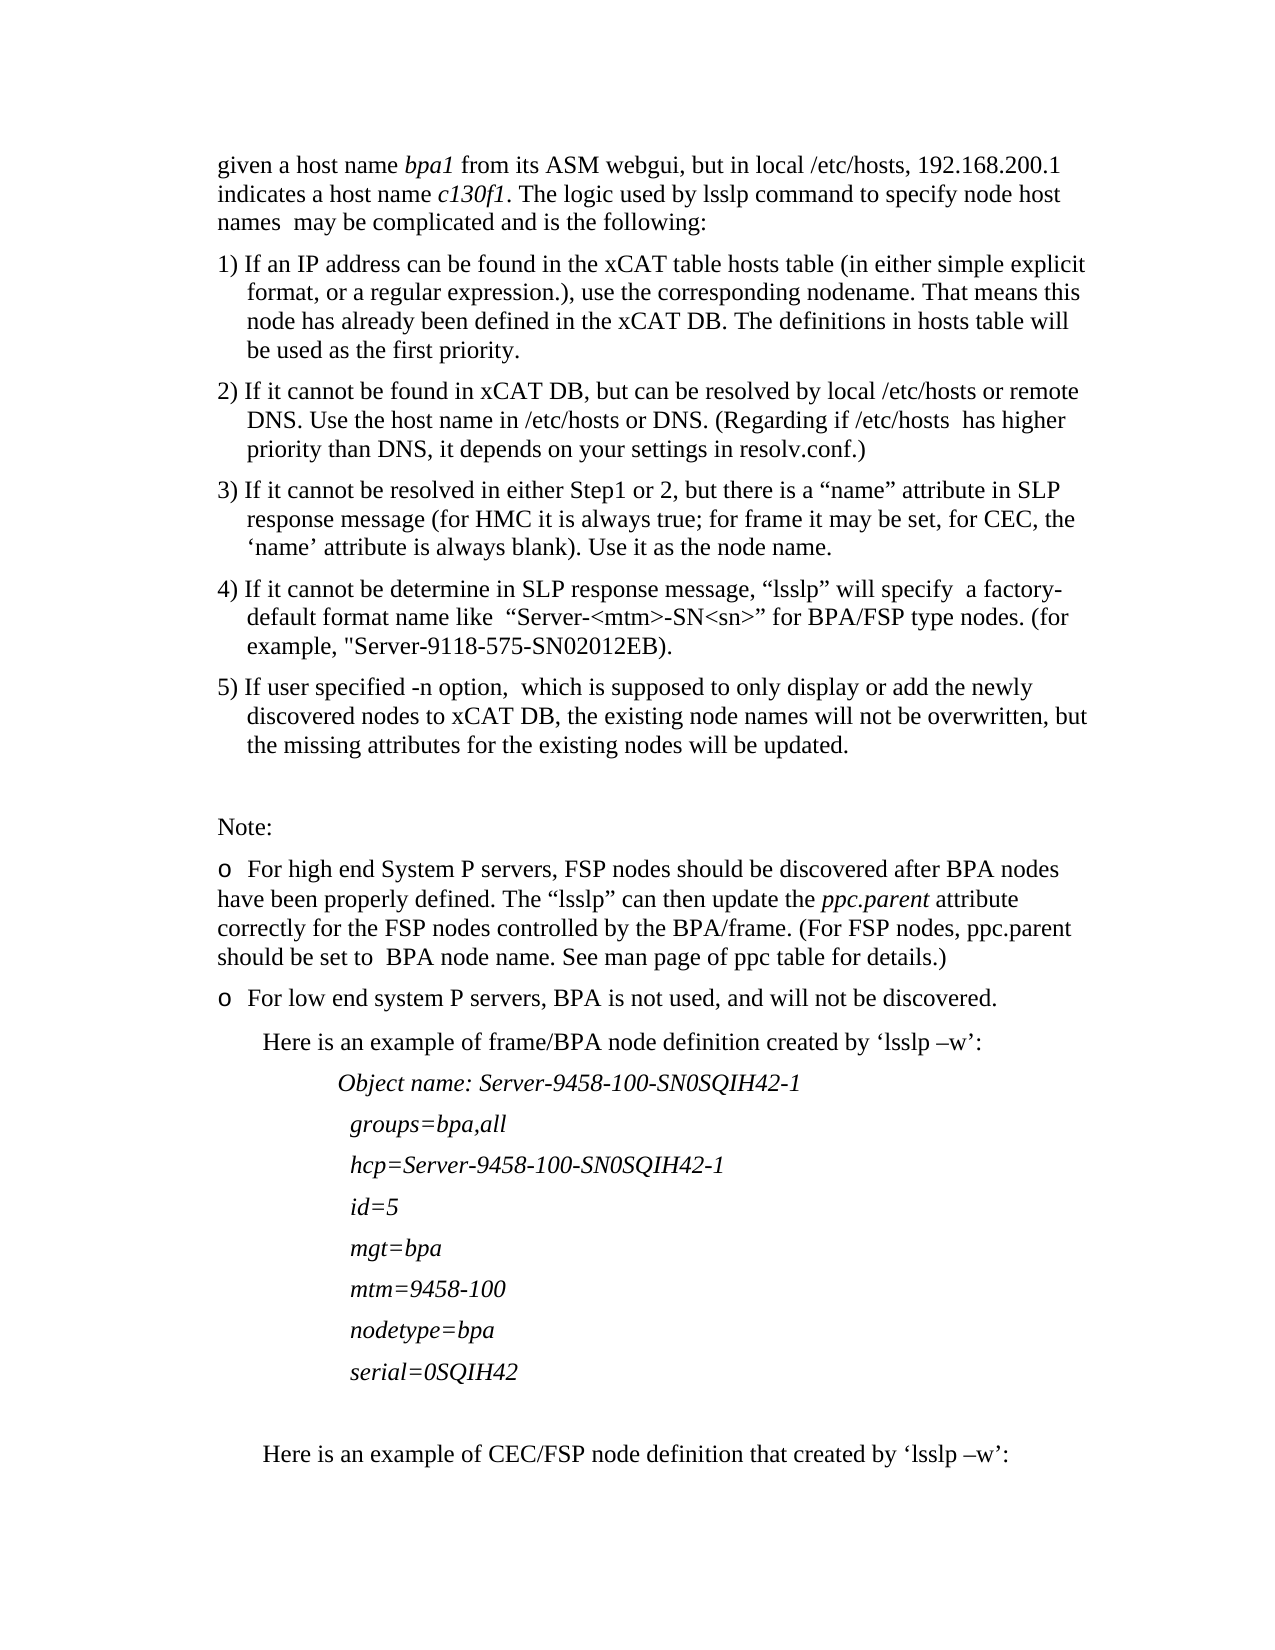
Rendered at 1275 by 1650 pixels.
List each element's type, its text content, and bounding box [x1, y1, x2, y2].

text 1) If an IP address can be found in the xCAT table hosts table (in either simple explicit format, or a regular expression.), use the corresponding nodename. That means this node has already been defined in the xCAT DB. The definitions in hosts table will be used as the first priority. [217, 249, 1087, 364]
text given a host name bpa1 from its ASM webgui, but in local /etc/hosts, 192.168.200.1 indicates a host name c130f1. The logic used by lsslp command to specify node host names may be complicated and is the following: [217, 150, 1087, 236]
text Object name: Server-9458-100-SN0SQIH42-1 [337, 1068, 1087, 1097]
text mtm=9458-100 [337, 1274, 1087, 1303]
text hcp=Server-9458-100-SN0SQIH42-1 [337, 1150, 1087, 1179]
text o For high end System P servers, FSP nodes should be discovered after BPA nodes have been properly defined. The “lsslp” can then update the ppc.parent attribute correctly for the FSP nodes controlled by the BPA/frame. (For FSP nodes, ppc.parent should be set to BPA node name. See man page of ppc table for details.) [217, 854, 1087, 971]
text Here is an example of CEC/FSP node definition that created by ‘lsslp –w’: [262, 1439, 1087, 1468]
text nodetype=bpa [337, 1315, 1087, 1344]
text groups=bpa,all [337, 1109, 1087, 1138]
text 2) If it cannot be found in xCAT DB, but can be resolved by local /etc/hosts or remote DNS. Use the host name in /etc/hosts or DNS. (Regarding if /etc/hosts has higher priority than DNS, it depends on your settings in resolv.conf.) [217, 376, 1087, 462]
text mgt=bpa [337, 1233, 1087, 1262]
text Note: [217, 812, 1087, 841]
text Here is an example of frame/BPA node definition created by ‘lsslp –w’: [262, 1027, 1087, 1055]
text 5) If user specified -n option, which is supposed to only display or add the newly discovered nodes to xCAT DB, the existing node names will not be overwritten, but the missing attributes for the existing nodes will be updated. [217, 672, 1087, 759]
text 4) If it cannot be determine in SLP response message, “lsslp” will specify a factory-default format name like “Server-<mtm>-SN<sn>” for BPA/FSP type nodes. (for example, "Server-9118-575-SN02012EB). [217, 574, 1087, 660]
text serial=0SQIH42 [337, 1357, 1087, 1385]
text id=5 [337, 1192, 1087, 1220]
text 3) If it cannot be resolved in either Step1 or 2, but there is a “name” attribute in SLP response message (for HMC it is always true; for frame it may be set, for CEC, the ‘name’ attribute is always blank). Use it as the node name. [217, 475, 1087, 561]
text o For low end system P servers, BPA is not used, and will not be discovered. [217, 983, 1087, 1014]
